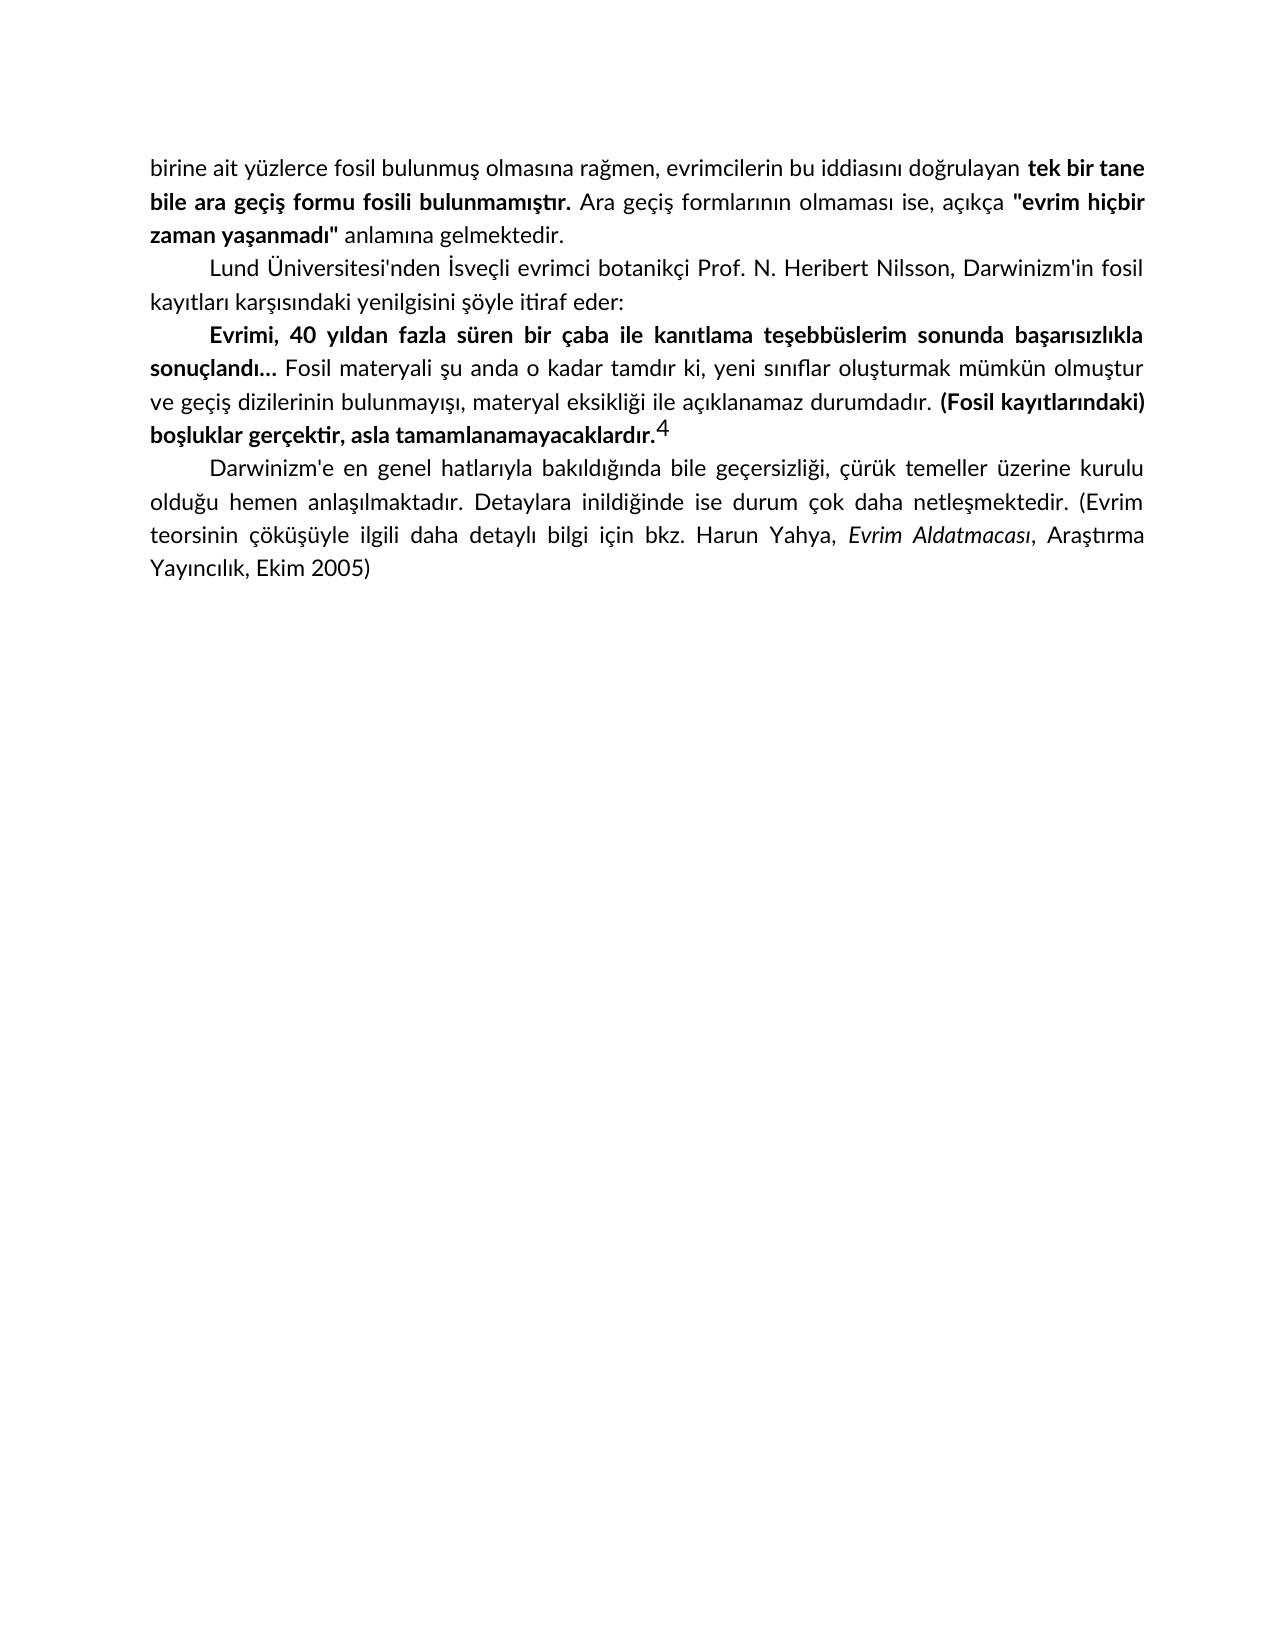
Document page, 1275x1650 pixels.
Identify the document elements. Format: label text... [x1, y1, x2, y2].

text birine ait yüzlerce fosil bulunmuş olmasına rağmen, evrimcilerin bu iddiasını doğrulayan tek bir tane bile ara geçiş formu fosili bulunmamıştır. Ara geçiş formlarının olmaması ise, açıkça "evrim hiçbir zaman yaşanmadı" anlamına gelmektedir. [150, 150, 1145, 250]
text Lund Üniversitesi'nden İsveçli evrimci botanikçi Prof. N. Heribert Nilsson, Darwinizm'in fosil kayıtları karşısındaki yenilgisini şöyle itiraf eder: [150, 250, 1145, 317]
text Darwinizm'e en genel hatlarıyla bakıldığında bile geçersizliği, çürük temeller üzerine kurulu olduğu hemen anlaşılmaktadır. Detaylara inildiğinde ise durum çok daha netleşmektedir. (Evrim teorsinin çöküşüyle ilgili daha detaylı bilgi için bkz. Harun Yahya, Evrim Aldatmacası, Araştırma Yayıncılık, Ekim 2005) [150, 450, 1145, 583]
text Evrimi, 40 yıldan fazla süren bir çaba ile kanıtlama teşebbüslerim sonunda başarısızlıkla sonuçlandı… Fosil materyali şu anda o kadar tamdır ki, yeni sınıflar oluşturmak mümkün olmuştur ve geçiş dizilerinin bulunmayışı, materyal eksikliği ile açıklanamaz durumdadır. (Fosil kayıtlarındaki) boşluklar gerçektir, asla tamamlanamayacaklardır.4 [150, 317, 1145, 450]
